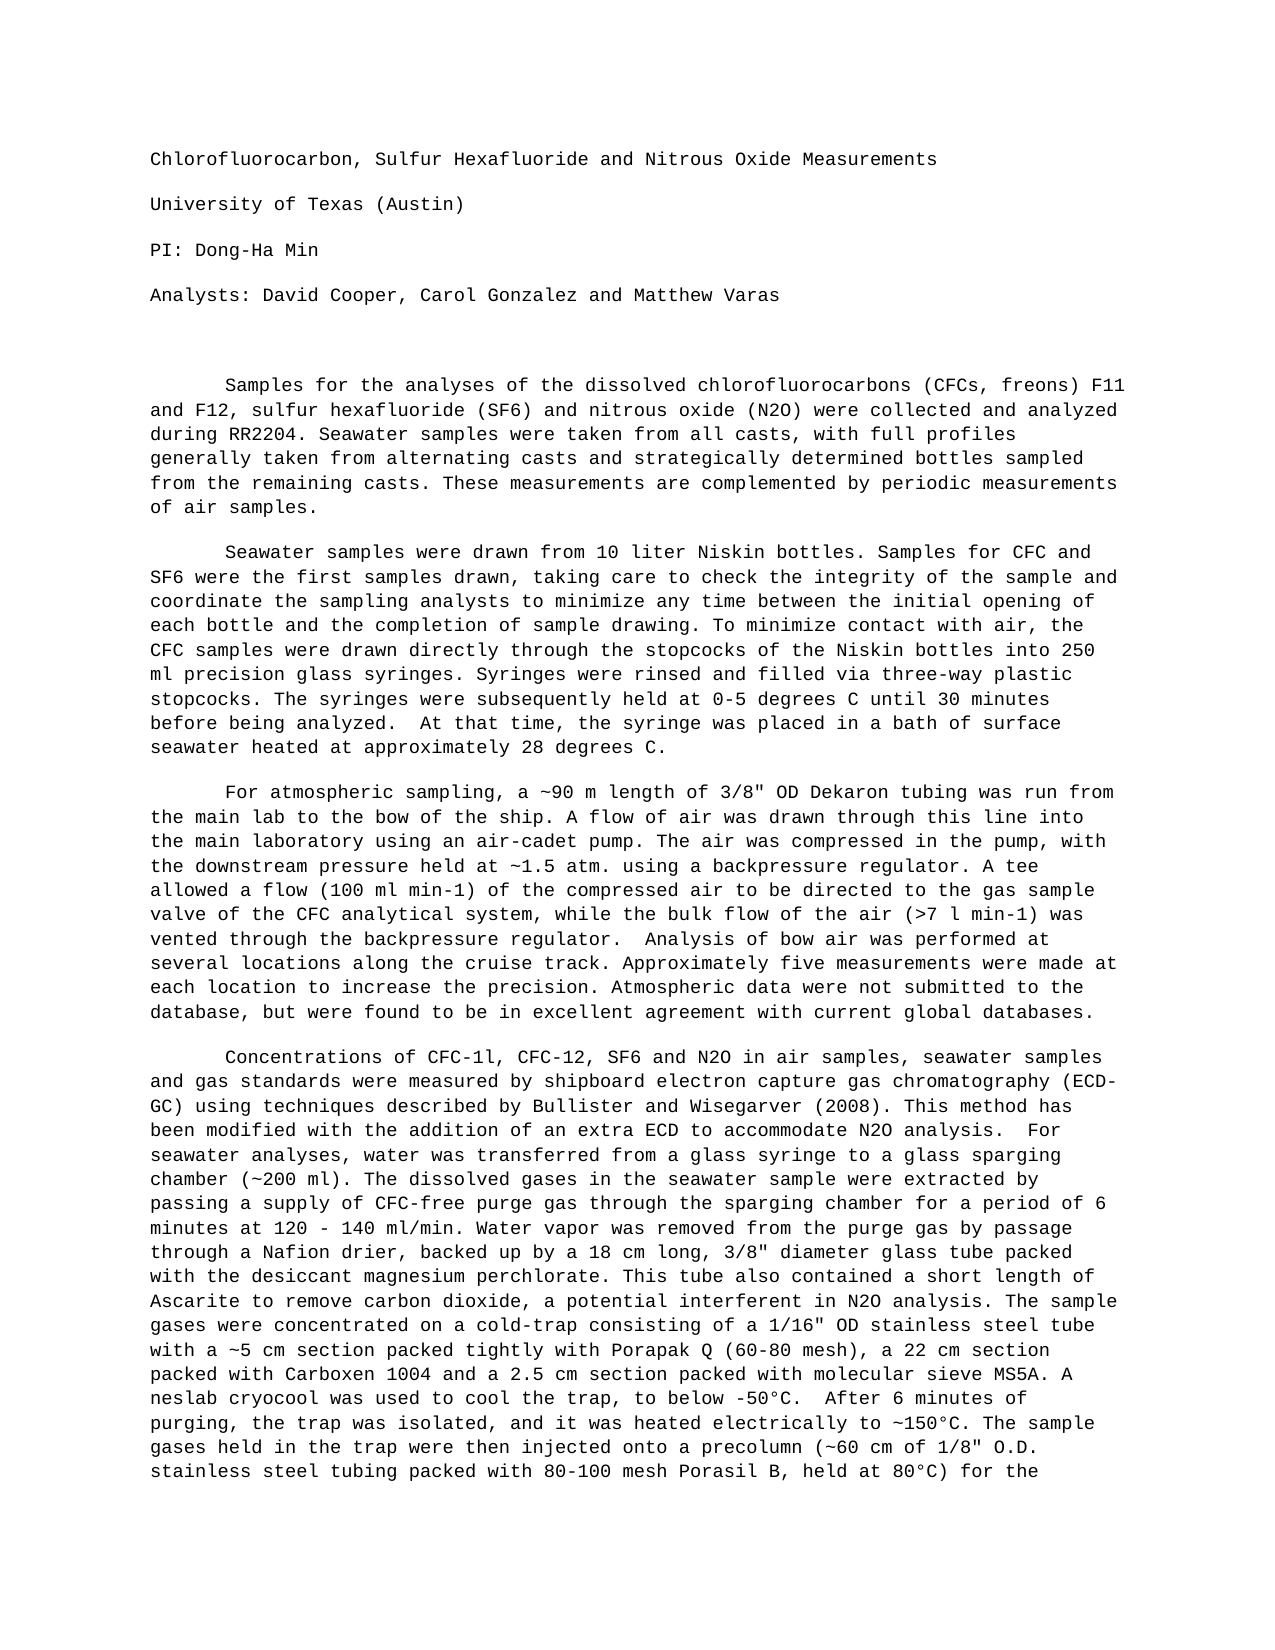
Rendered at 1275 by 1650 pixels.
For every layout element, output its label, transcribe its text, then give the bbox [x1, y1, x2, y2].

text For atmospheric sampling, a ~90 m length of 3/8" OD Dekaron tubing was run from the main lab to the bow of the ship. A flow of air was drawn through this line into the main laboratory using an air-cadet pump. The air was compressed in the pump, with the downstream pressure held at ~1.5 atm. using a backpressure regulator. A tee allowed a flow (100 ml min-1) of the compressed air to be directed to the gas sample valve of the CFC analytical system, while the bulk flow of the air (>7 l min-1) was vented through the backpressure regulator. Analysis of bow air was performed at several locations along the cruise track. Approximately five measurements were made at each location to increase the precision. Atmospheric data were not submitted to the database, but were found to be in excellent agreement with current global databases. [150, 783, 1125, 1024]
text University of Texas (Austin) [150, 195, 1125, 216]
text Analysts: David Cooper, Carol Gonzalez and Matthew Varas [150, 286, 1125, 307]
text Chlorofluorocarbon, Sulfur Hexafluoride and Nitrous Oxide Measurements [150, 150, 1125, 171]
text PI: Dong-Ha Min [150, 240, 1125, 262]
text Samples for the analyses of the dissolved chlorofluorocarbons (CFCs, freons) F11 and F12, sulfur hexafluoride (SF6) and nitrous oxide (N2O) were collected and analyzed during RR2204. Seawater samples were taken from all casts, with full profiles generally taken from alternating casts and strategically determined bottles sampled from the remaining casts. These measurements are complemented by periodic measurements of air samples. [150, 376, 1125, 519]
text Seawater samples were drawn from 10 liter Niskin bottles. Samples for CFC and SF6 were the first samples drawn, taking care to check the integrity of the sample and coordinate the sampling analysts to minimize any time between the initial opening of each bottle and the completion of sample drawing. To minimize contact with air, the CFC samples were drawn directly through the stopcocks of the Niskin bottles into 250 ml precision glass syringes. Syringes were rinsed and filled via three-way plastic stopcocks. The syringes were subsequently held at 0-5 degrees C until 30 minutes before being analyzed. At that time, the syringe was placed in a bath of surface seawater heated at approximately 28 degrees C. [150, 543, 1125, 759]
text Concentrations of CFC-1l, CFC-12, SF6 and N2O in air samples, seawater samples and gas standards were measured by shipboard electron capture gas chromatography (ECD-GC) using techniques described by Bullister and Wisegarver (2008). This method has been modified with the addition of an extra ECD to accommodate N2O analysis. For seawater analyses, water was transferred from a glass syringe to a glass sparging chamber (~200 ml). The dissolved gases in the seawater sample were extracted by passing a supply of CFC-free purge gas through the sparging chamber for a period of 6 minutes at 120 - 140 ml/min. Water vapor was removed from the purge gas by passage through a Nafion drier, backed up by a 18 cm long, 3/8" diameter glass tube packed with the desiccant magnesium perchlorate. This tube also contained a short length of Ascarite to remove carbon dioxide, a potential interferent in N2O analysis. The sample gases were concentrated on a cold-trap consisting of a 1/16" OD stainless steel tube with a ~5 cm section packed tightly with Porapak Q (60-80 mesh), a 22 cm section packed with Carboxen 1004 and a 2.5 cm section packed with molecular sieve MS5A. A neslab cryocool was used to cool the trap, to below -50°C. After 6 minutes of purging, the trap was isolated, and it was heated electrically to ~150°C. The sample gases held in the trap were then injected onto a precolumn (~60 cm of 1/8" O.D. stainless steel tubing packed with 80-100 mesh Porasil B, held at 80°C) for the [150, 1048, 1125, 1483]
